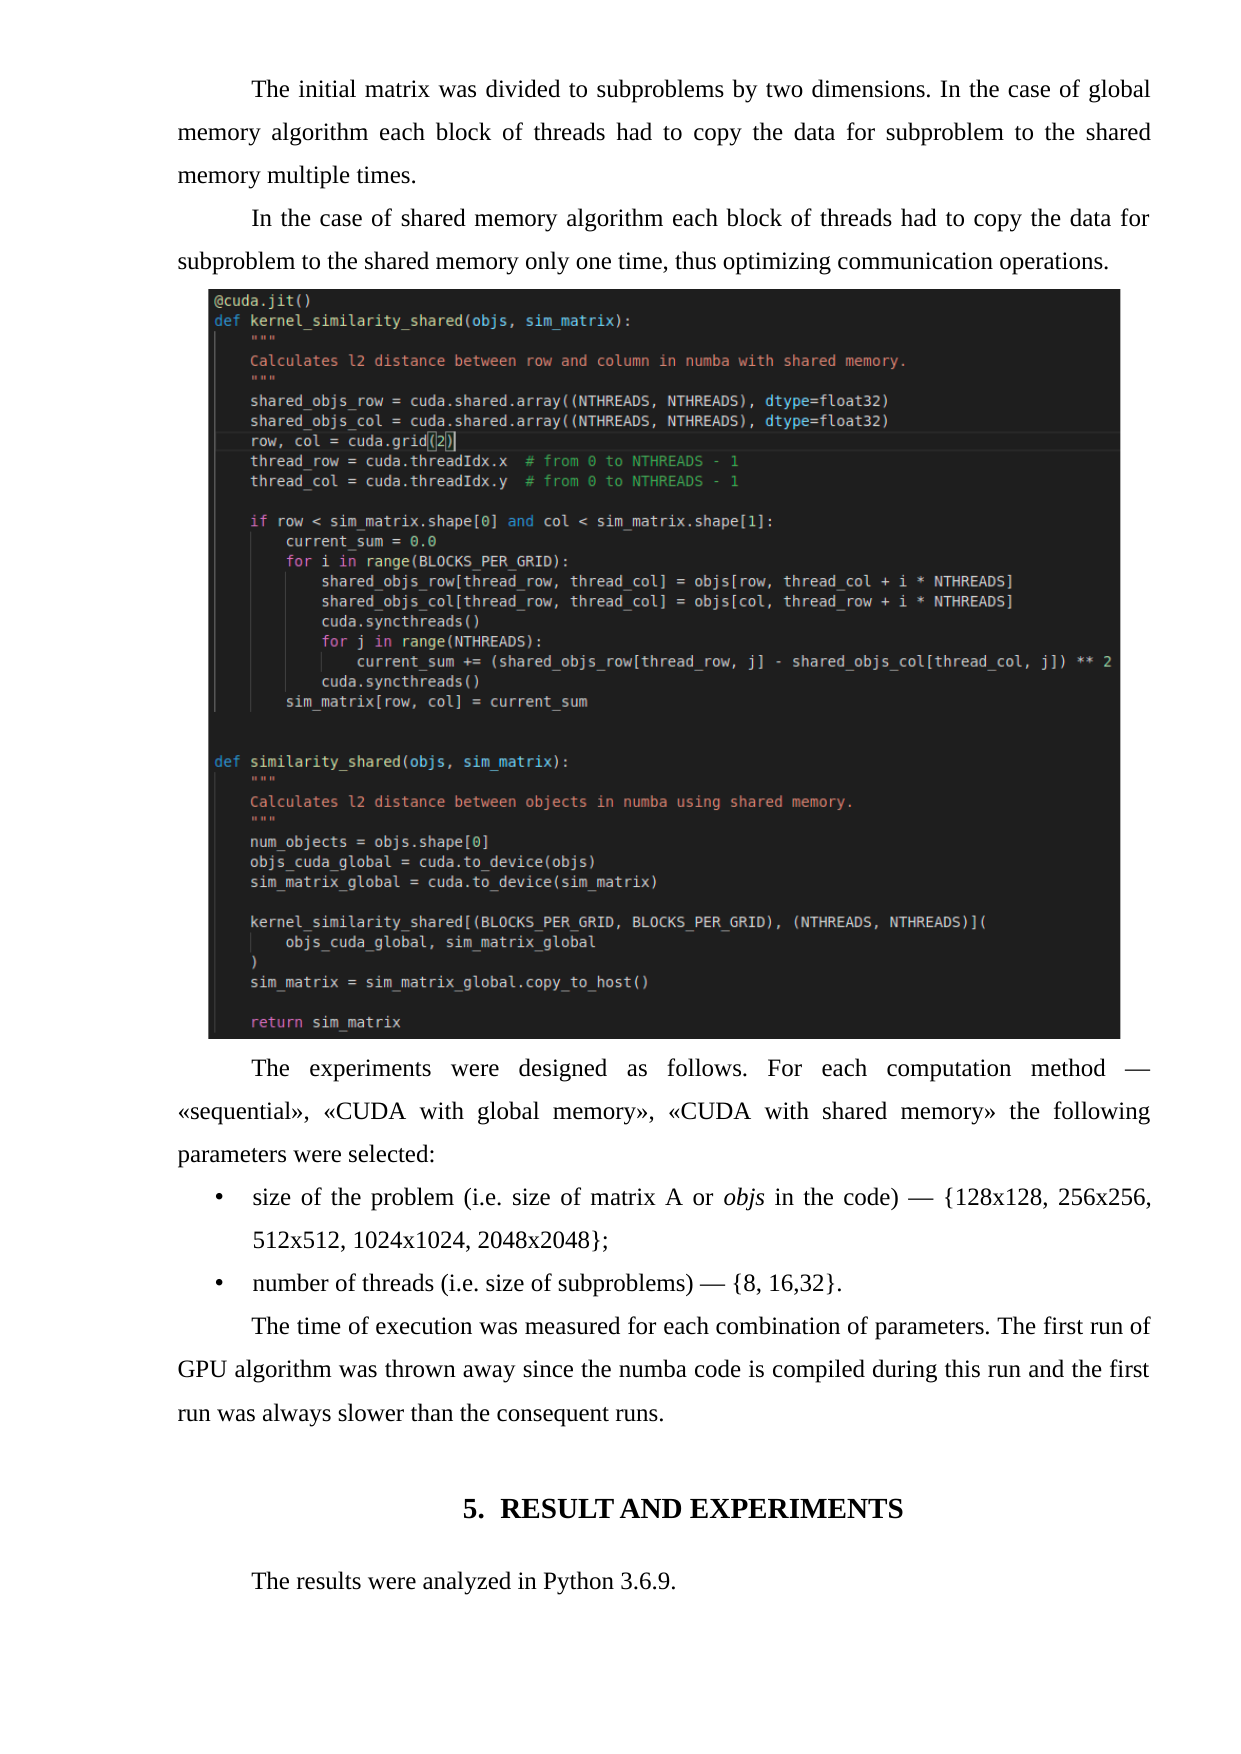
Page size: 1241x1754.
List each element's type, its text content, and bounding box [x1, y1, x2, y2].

text The results were analyzed in Python 3.6.9. [177, 1566, 1152, 1595]
list size of the problem (i.e. size of matrix A or objs in the code) — {128x128, 256x256, 512x512, 1024x1024, 2048x2048}; [215, 1182, 1152, 1254]
list number of threads (i.e. size of subproblems) — {8, 16,32}. [215, 1268, 1152, 1297]
subtitle Result And Experiments [215, 1491, 1152, 1524]
picture [208, 289, 1121, 1039]
text The initial matrix was divided to subproblems by two dimensions. In the case of global memory algorithm each block of threads had to copy the data for subproblem to the shared memory multiple times. [177, 74, 1152, 189]
text In the case of shared memory algorithm each block of threads had to copy the data for subproblem to the shared memory only one time, thus optimizing communication operations. [177, 203, 1152, 275]
text The experiments were designed as follows. For each computation method — «sequential», «CUDA with global memory», «CUDA with shared memory» the following parameters were selected: [177, 289, 1152, 1168]
text The time of execution was measured for each combination of parameters. The first run of GPU algorithm was thrown away since the numba code is compiled during this run and the first run was always slower than the consequent runs. [177, 1311, 1152, 1426]
